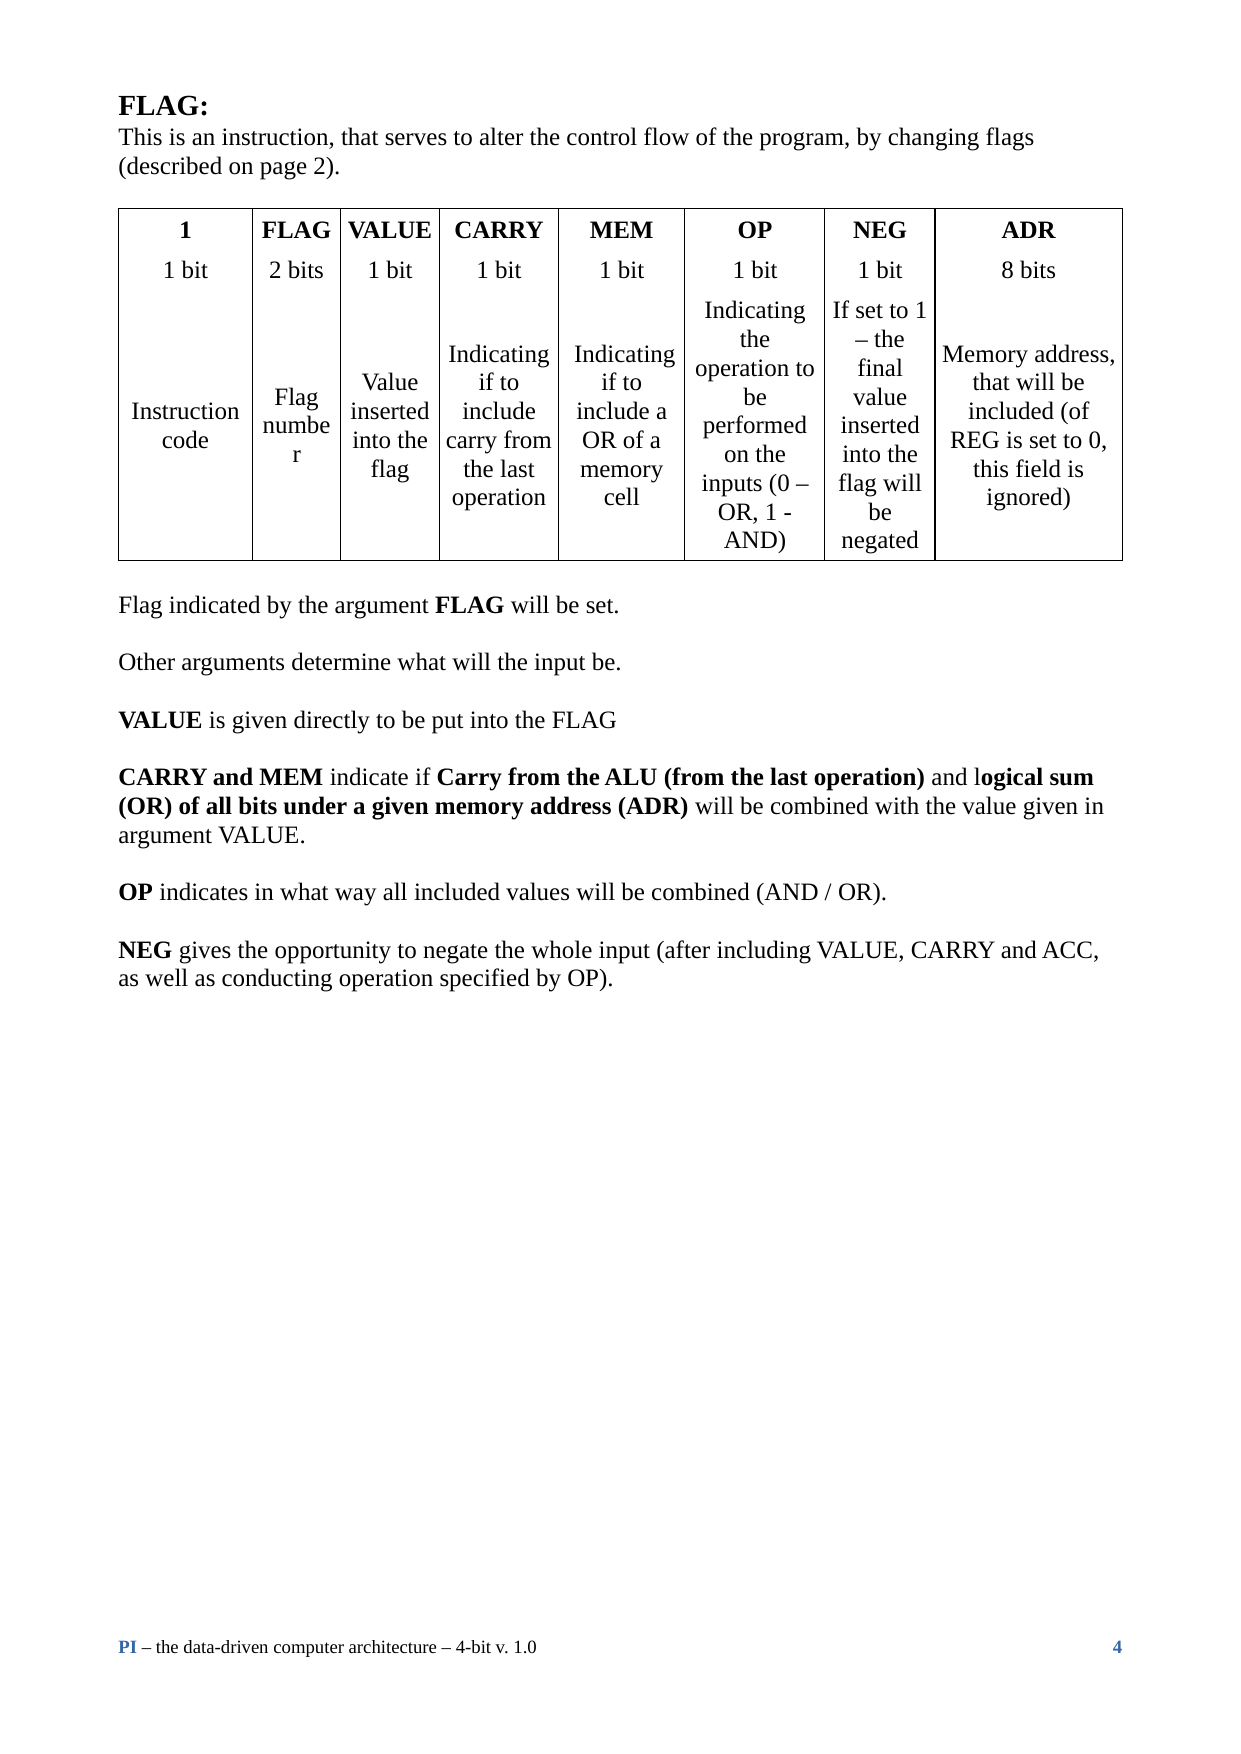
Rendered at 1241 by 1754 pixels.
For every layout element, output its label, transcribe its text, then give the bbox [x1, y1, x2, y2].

table_cell Instruction code [119, 290, 252, 560]
table_cell Value inserted into the flag [341, 290, 439, 560]
table_cell 1 bit [440, 250, 558, 290]
table_cell Indicating the operation to be performed on the inputs (0 – OR, 1 - AND) [685, 290, 824, 560]
table_cell 1 bit [341, 250, 439, 290]
text OP indicates in what way all included values will be combined (AND / OR). [118, 877, 1122, 906]
table_cell 2 bits [253, 250, 340, 290]
table_header MEM [559, 209, 684, 249]
table_header VALUE [341, 209, 439, 249]
text CARRY and MEM indicate if Carry from the ALU (from the last operation) and logical sum (OR) of all bits under a given memory address (ADR) will be combined with the value given in argument VALUE. [118, 762, 1122, 848]
text NEG gives the opportunity to negate the whole input (after including VALUE, CARRY and ACC, as well as conducting operation specified by OP). [118, 935, 1122, 992]
table_header 1 [119, 209, 252, 249]
table_header ADR [936, 209, 1122, 249]
table_cell Indicating if to include a OR of a memory cell [559, 290, 684, 560]
table_cell Flag number [253, 290, 340, 560]
text This is an instruction, that serves to alter the control flow of the program, by changing flags (described on page 2). [118, 122, 1122, 179]
table_header NEG [825, 209, 934, 249]
text Other arguments determine what will the input be. [118, 647, 1122, 676]
text FLAG: [118, 88, 1122, 122]
table_cell 1 bit [559, 250, 684, 290]
table_cell 1 bit [119, 250, 252, 290]
table_cell Indicating if to include carry from the last operation [440, 290, 558, 560]
table_cell 8 bits [936, 250, 1122, 290]
table_header OP [685, 209, 824, 249]
table_header CARRY [440, 209, 558, 249]
text VALUE is given directly to be put into the FLAG [118, 705, 1122, 733]
table_cell 1 bit [685, 250, 824, 290]
table_cell 1 bit [825, 250, 934, 290]
text Flag indicated by the argument FLAG will be set. [118, 590, 1122, 618]
table_cell If set to 1 – the final value inserted into the flag will be negated [825, 290, 934, 560]
table_header FLAG [253, 209, 340, 249]
table_cell Memory address, that will be included (of REG is set to 0, this field is ignored) [936, 290, 1122, 560]
